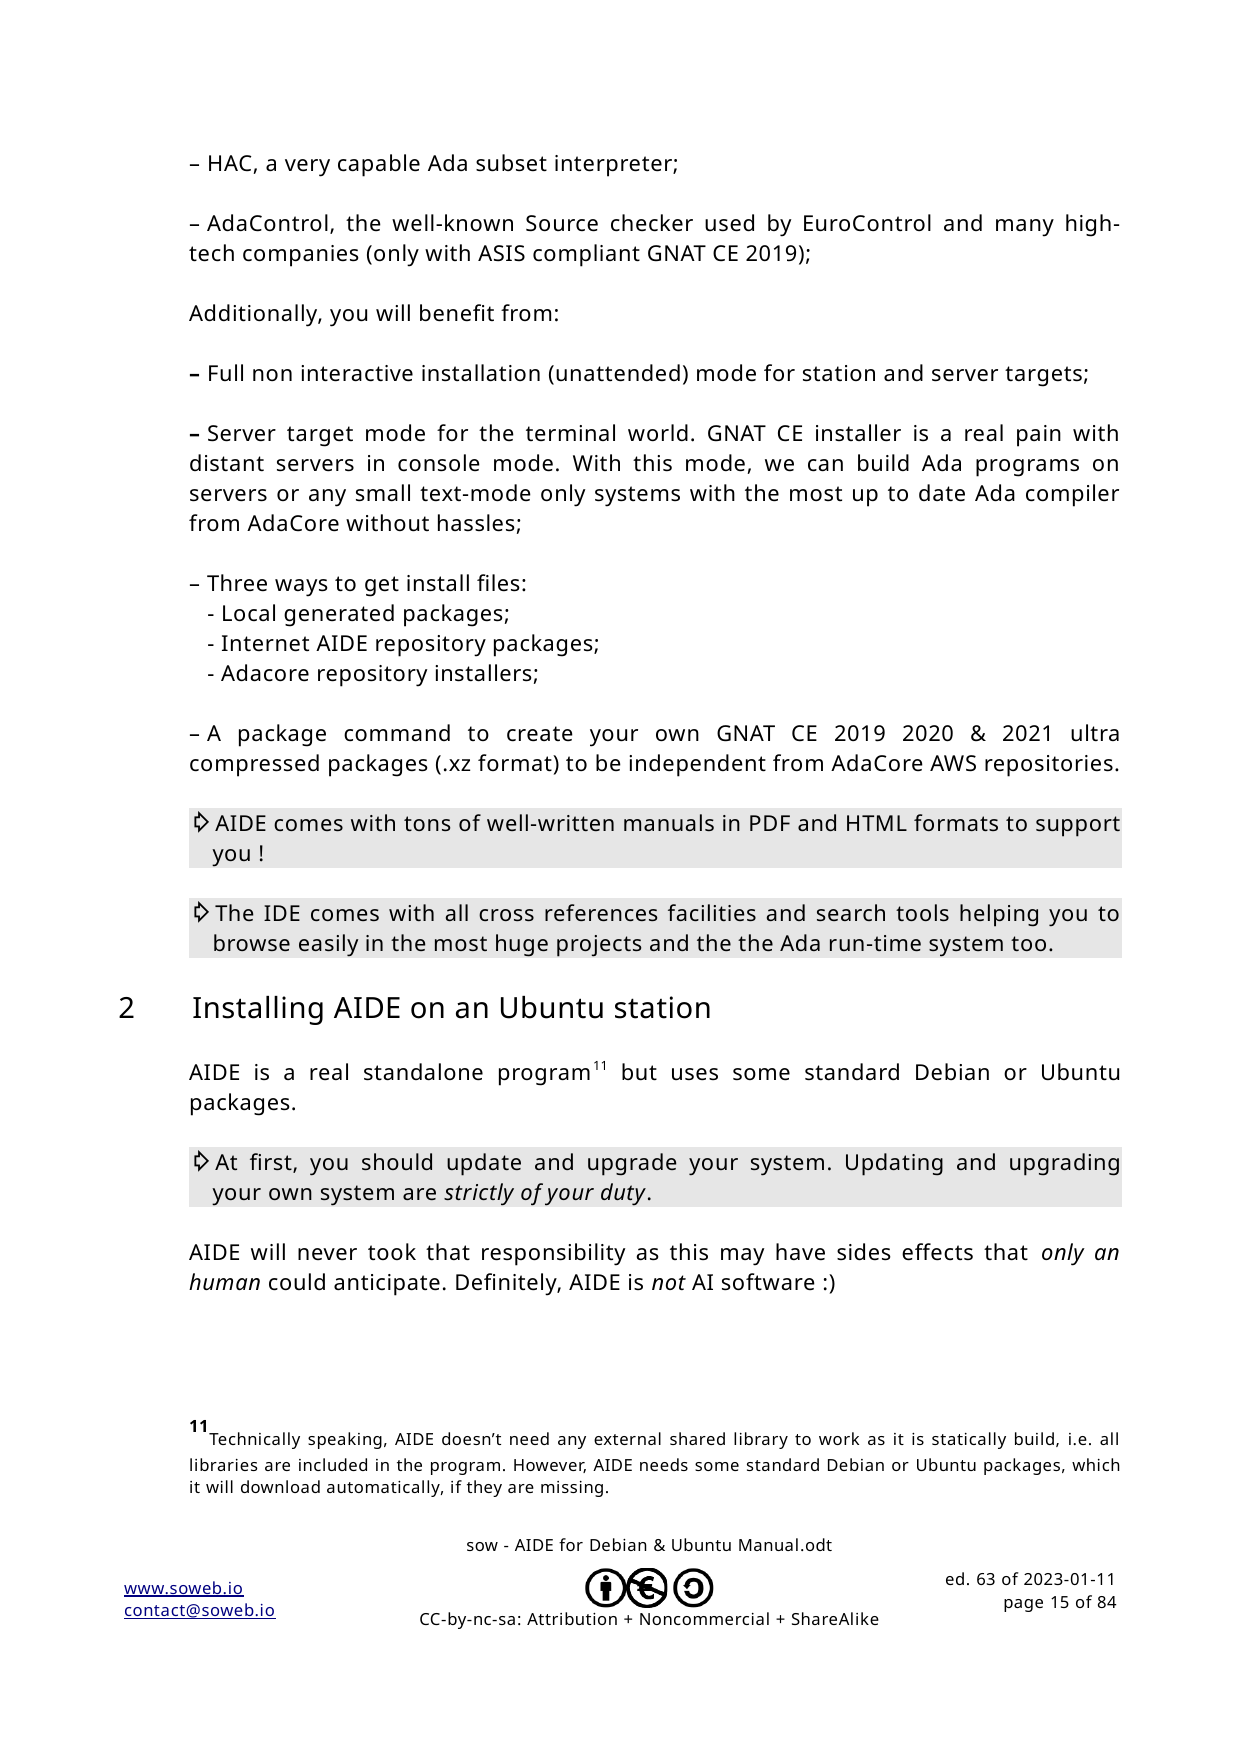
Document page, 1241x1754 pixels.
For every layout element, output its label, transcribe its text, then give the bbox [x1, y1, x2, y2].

text – Server target mode for the terminal world. GNAT CE installer is a real pain with distant servers in console mode. With this mode, we can build Ada programs on servers or any small text-mode only systems with the most up to date Ada compiler from AdaCore without hassles; [189, 418, 1122, 538]
text Additionally, you will benefit from: [189, 298, 1122, 328]
text - Internet AIDE repository packages; [189, 628, 1122, 658]
list AIDE comes with tons of well-written manuals in PDF and HTML formats to support you ! [189, 808, 1122, 868]
text AIDE is a real standalone program but uses some standard Debian or Ubuntu packages. [189, 1057, 1122, 1117]
list The IDE comes with all cross references facilities and search tools helping you to browse easily in the most huge projects and the the Ada run-time system too. [189, 898, 1122, 958]
text AIDE will never took that responsibility as this may have sides effects that only an human could anticipate. Definitely, AIDE is not AI software :) [189, 1237, 1122, 1297]
text – AdaControl, the well-known Source checker used by EuroControl and many high-tech companies (only with ASIS compliant GNAT CE 2019); [189, 208, 1122, 268]
subtitle Installing AIDE on an Ubuntu station [118, 988, 1122, 1027]
picture [584, 1568, 668, 1608]
text – Full non interactive installation (unattended) mode for station and server targets; [189, 358, 1122, 388]
text - Local generated packages; [189, 598, 1122, 628]
list At first, you should update and upgrade your system. Updating and upgrading your own system are strictly of your duty. [189, 1147, 1122, 1207]
text - Adacore repository installers; [189, 658, 1122, 688]
text – A package command to create your own GNAT CE 2019 2020 & 2021 ultra compressed packages (.xz format) to be independent from AdaCore AWS repositories. [189, 718, 1122, 778]
picture [672, 1568, 714, 1608]
text – Three ways to get install files: [189, 568, 1122, 598]
text – HAC, a very capable Ada subset interpreter; [189, 148, 1122, 178]
text Technically speaking, AIDE doesn’t need any external shared library to work as it is statically build, i.e. all libraries are included in the program. However, AIDE needs some standard Debian or Ubuntu packages, which it will download automatically, if they are missing. [189, 1414, 1122, 1499]
